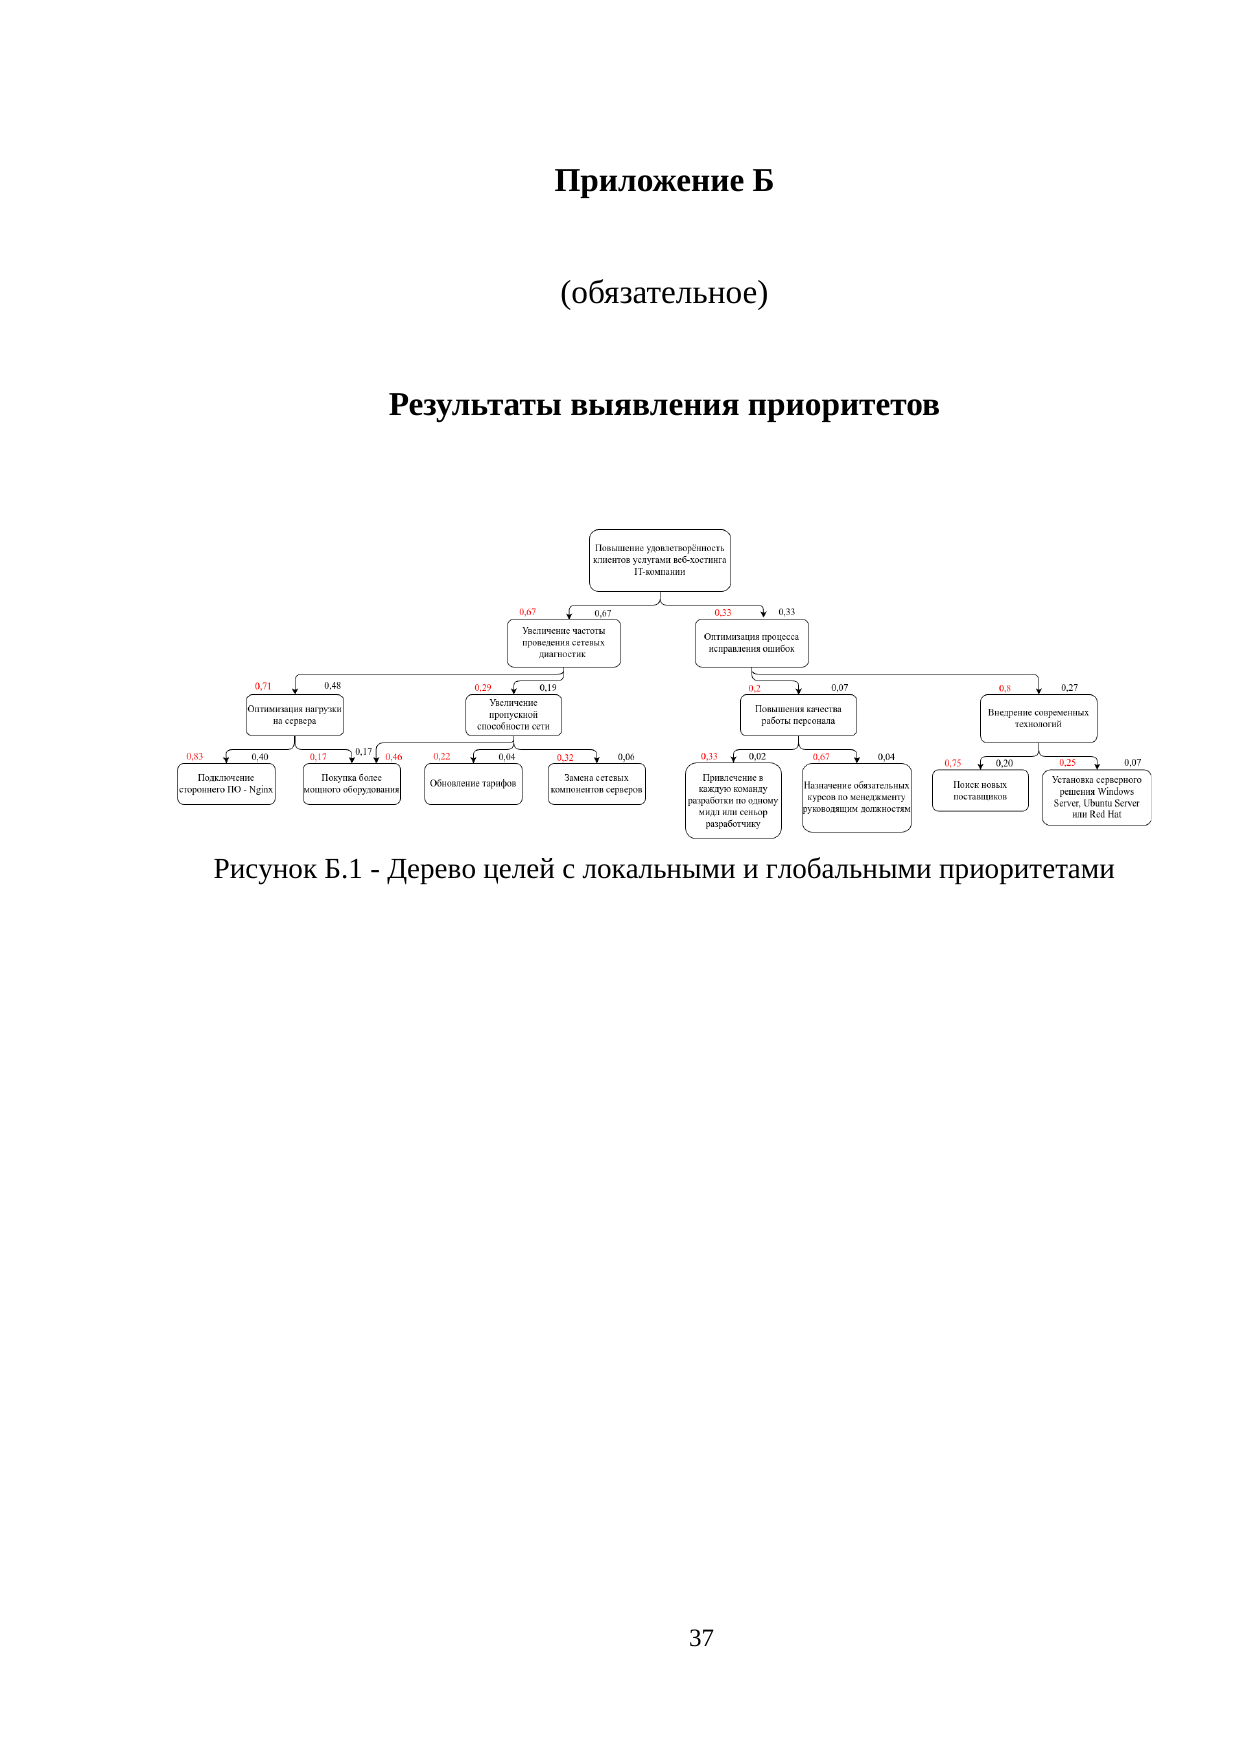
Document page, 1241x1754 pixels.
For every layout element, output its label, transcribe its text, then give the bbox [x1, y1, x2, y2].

picture [177, 529, 1152, 839]
subtitle Результаты выявления приоритетов [177, 384, 1152, 422]
subtitle (обязательное) [177, 272, 1152, 311]
subtitle Приложение Б [177, 161, 1152, 199]
text Рисунок Б.1 - Дерево целей с локальными и глобальными приоритетами [177, 839, 1152, 884]
